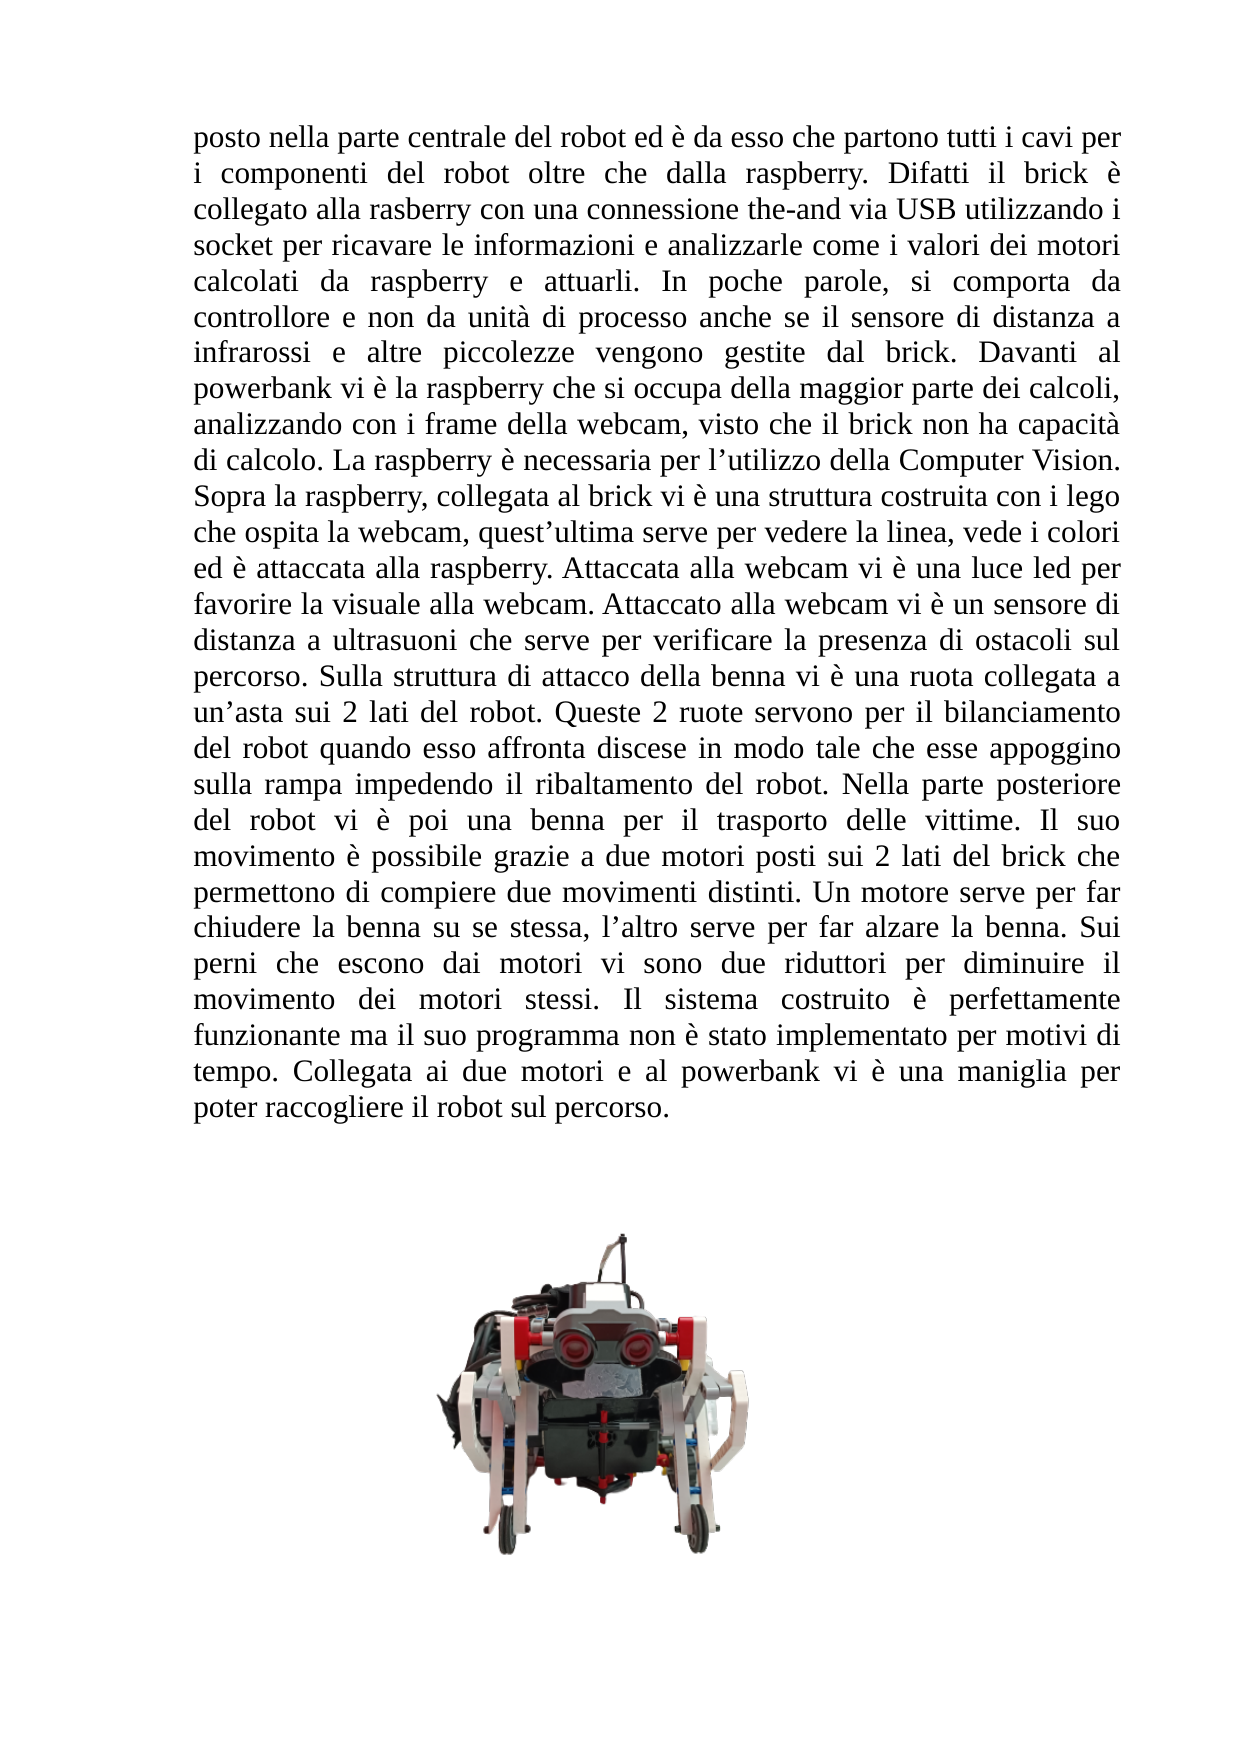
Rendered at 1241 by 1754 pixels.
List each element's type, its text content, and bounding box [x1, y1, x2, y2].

list posto nella parte centrale del robot ed è da esso che partono tutti i cavi per i componenti del robot oltre che dalla raspberry. Difatti il brick è collegato alla rasberry con una connessione the-and via USB utilizzando i socket per ricavare le informazioni e analizzarle come i valori dei motori calcolati da raspberry e attuarli. In poche parole, si comporta da controllore e non da unità di processo anche se il sensore di distanza a infrarossi e altre piccolezze vengono gestite dal brick. Davanti al powerbank vi è la raspberry che si occupa della maggior parte dei calcoli, analizzando con i frame della webcam, visto che il brick non ha capacità di calcolo. La raspberry è necessaria per l’utilizzo della Computer Vision. Sopra la raspberry, collegata al brick vi è una struttura costruita con i lego che ospita la webcam, quest’ultima serve per vedere la linea, vede i colori ed è attaccata alla raspberry. Attaccata alla webcam vi è una luce led per favorire la visuale alla webcam. Attaccato alla webcam vi è un sensore di distanza a ultrasuoni che serve per verificare la presenza di ostacoli sul percorso. Sulla struttura di attacco della benna vi è una ruota collegata a un’asta sui 2 lati del robot. Queste 2 ruote servono per il bilanciamento del robot quando esso affronta discese in modo tale che esse appoggino sulla rampa impedendo il ribaltamento del robot. Nella parte posteriore del robot vi è poi una benna per il trasporto delle vittime. Il suo movimento è possibile grazie a due motori posti sui 2 lati del brick che permettono di compiere due movimenti distinti. Un motore serve per far chiudere la benna su se stessa, l’altro serve per far alzare la benna. Sui perni che escono dai motori vi sono due riduttori per diminuire il movimento dei motori stessi. Il sistema costruito è perfettamente funzionante ma il suo programma non è stato implementato per motivi di tempo. Collegata ai due motori e al powerbank vi è una maniglia per poter raccogliere il robot sul percorso. [156, 118, 1122, 1124]
